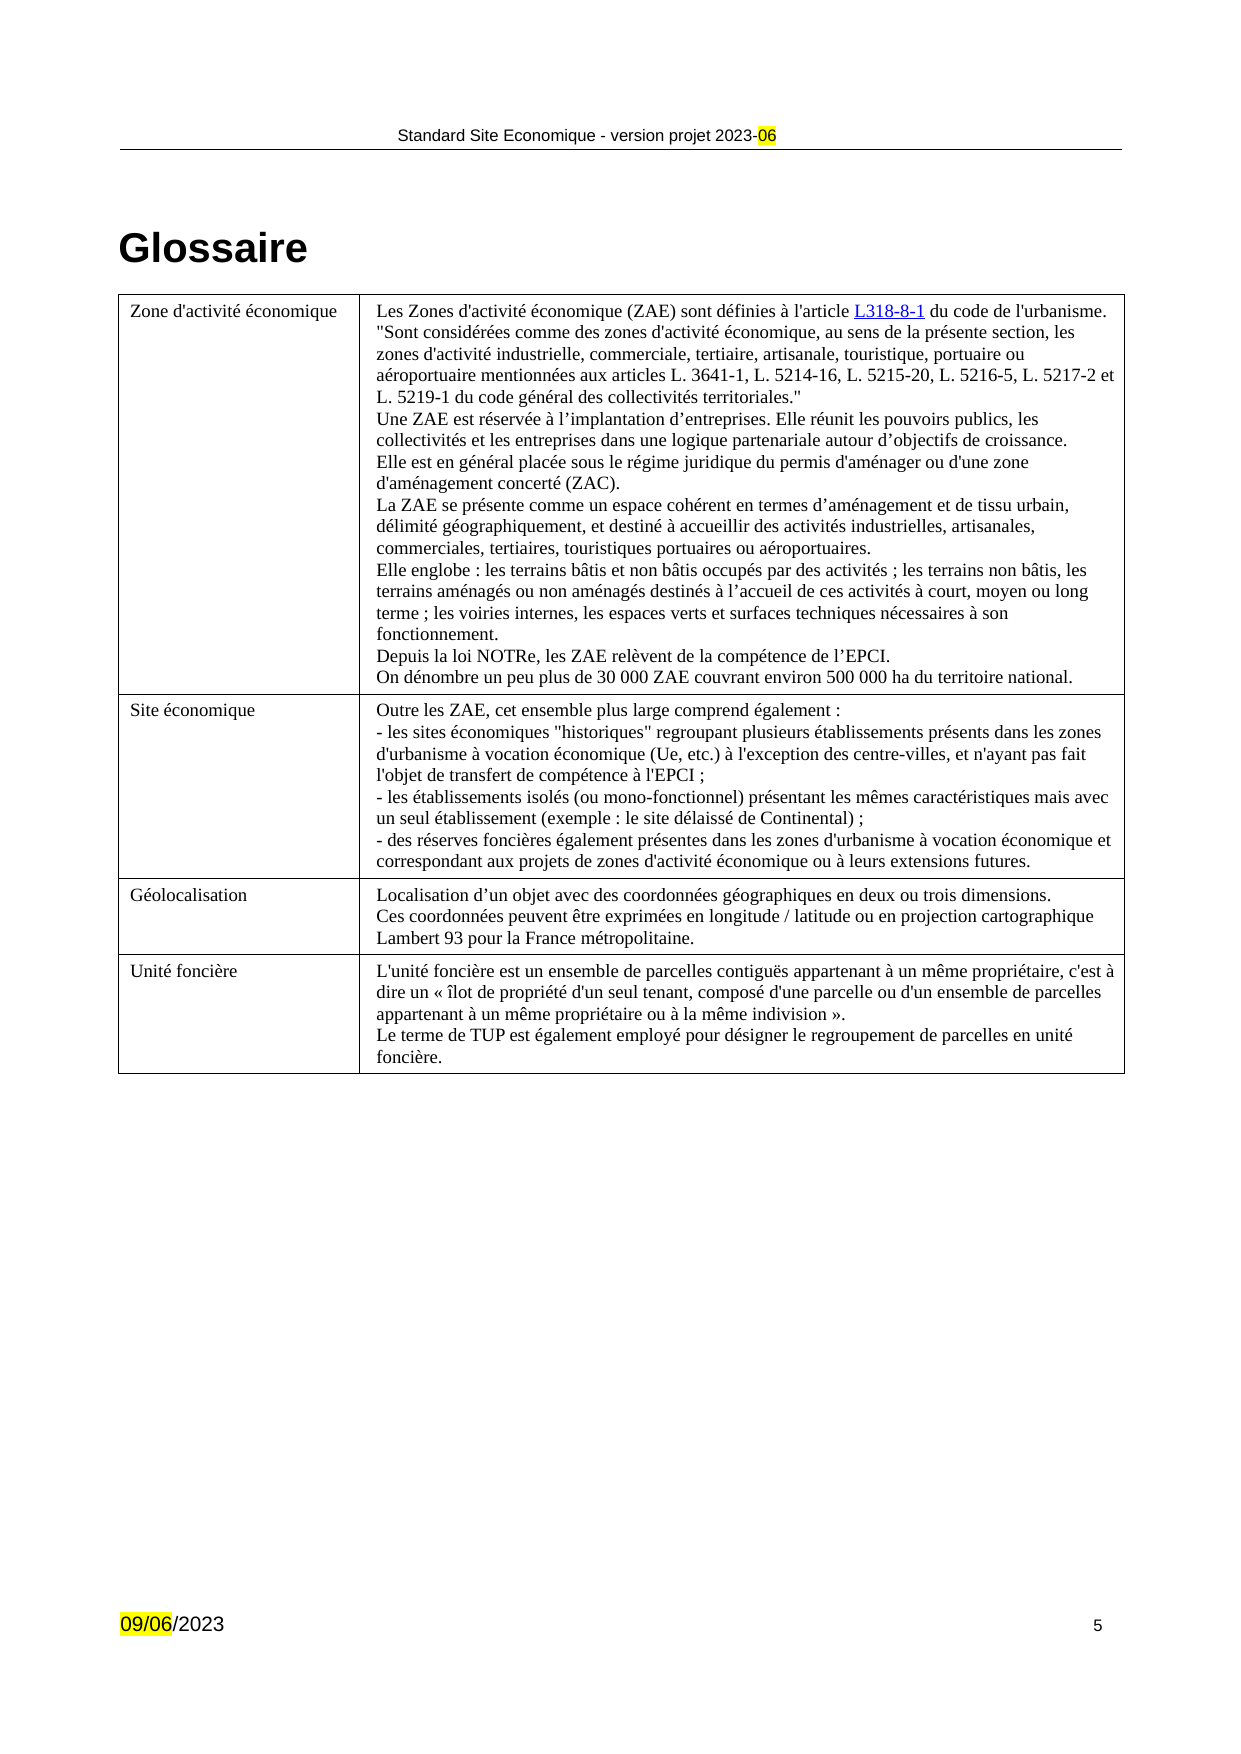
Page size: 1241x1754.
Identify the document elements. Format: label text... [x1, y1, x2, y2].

table_cell Outre les ZAE, cet ensemble plus large comprend également : - les sites économiques "historiques" regroupant plusieurs établissements présents dans les zones d'urbanisme à vocation économique (Ue, etc.) à l'exception des centre-villes, et n'ayant pas fait l'objet de transfert de compétence à l'EPCI ; - les établissements isolés (ou mono-fonctionnel) présentant les mêmes caractéristiques mais avec un seul établissement (exemple : le site délaissé de Continental) ; - des réserves foncières également présentes dans les zones d'urbanisme à vocation économique et correspondant aux projets de zones d'activité économique ou à leurs extensions futures. [360, 695, 1124, 878]
table_cell Géolocalisation [119, 879, 359, 954]
table_cell Localisation d’un objet avec des coordonnées géographiques en deux ou trois dimensions. Ces coordonnées peuvent être exprimées en longitude / latitude ou en projection cartographique Lambert 93 pour la France métropolitaine. [360, 879, 1124, 954]
table_header Les Zones d'activité économique (ZAE) sont définies à l'article L318-8-1 du code de l'urbanisme. "Sont considérées comme des zones d'activité économique, au sens de la présente section, les zones d'activité industrielle, commerciale, tertiaire, artisanale, touristique, portuaire ou aéroportuaire mentionnées aux articles L. 3641-1, L. 5214-16, L. 5215-20, L. 5216-5, L. 5217-2 et L. 5219-1 du code général des collectivités territoriales." Une ZAE est réservée à l’implantation d’entreprises. Elle réunit les pouvoirs publics, les collectivités et les entreprises dans une logique partenariale autour d’objectifs de croissance. Elle est en général placée sous le régime juridique du permis d'aménager ou d'une zone d'aménagement concerté (ZAC). La ZAE se présente comme un espace cohérent en termes d’aménagement et de tissu urbain, délimité géographiquement, et destiné à accueillir des activités industrielles, artisanales, commerciales, tertiaires, touristiques portuaires ou aéroportuaires. Elle englobe : les terrains bâtis et non bâtis occupés par des activités ; les terrains non bâtis, les terrains aménagés ou non aménagés destinés à l’accueil de ces activités à court, moyen ou long terme ; les voiries internes, les espaces verts et surfaces techniques nécessaires à son fonctionnement. Depuis la loi NOTRe, les ZAE relèvent de la compétence de l’EPCI. On dénombre un peu plus de 30 000 ZAE couvrant environ 500 000 ha du territoire national. [360, 295, 1124, 693]
text Glossaire [118, 224, 1116, 272]
table_header Zone d'activité économique [119, 295, 359, 693]
table_cell L'unité foncière est un ensemble de parcelles contiguës appartenant à un même propriétaire, c'est à dire un « îlot de propriété d'un seul tenant, composé d'une parcelle ou d'un ensemble de parcelles appartenant à un même propriétaire ou à la même indivision ». Le terme de TUP est également employé pour désigner le regroupement de parcelles en unité foncière. [360, 955, 1124, 1073]
table_cell Site économique [119, 695, 359, 878]
table_cell Unité foncière [119, 955, 359, 1073]
